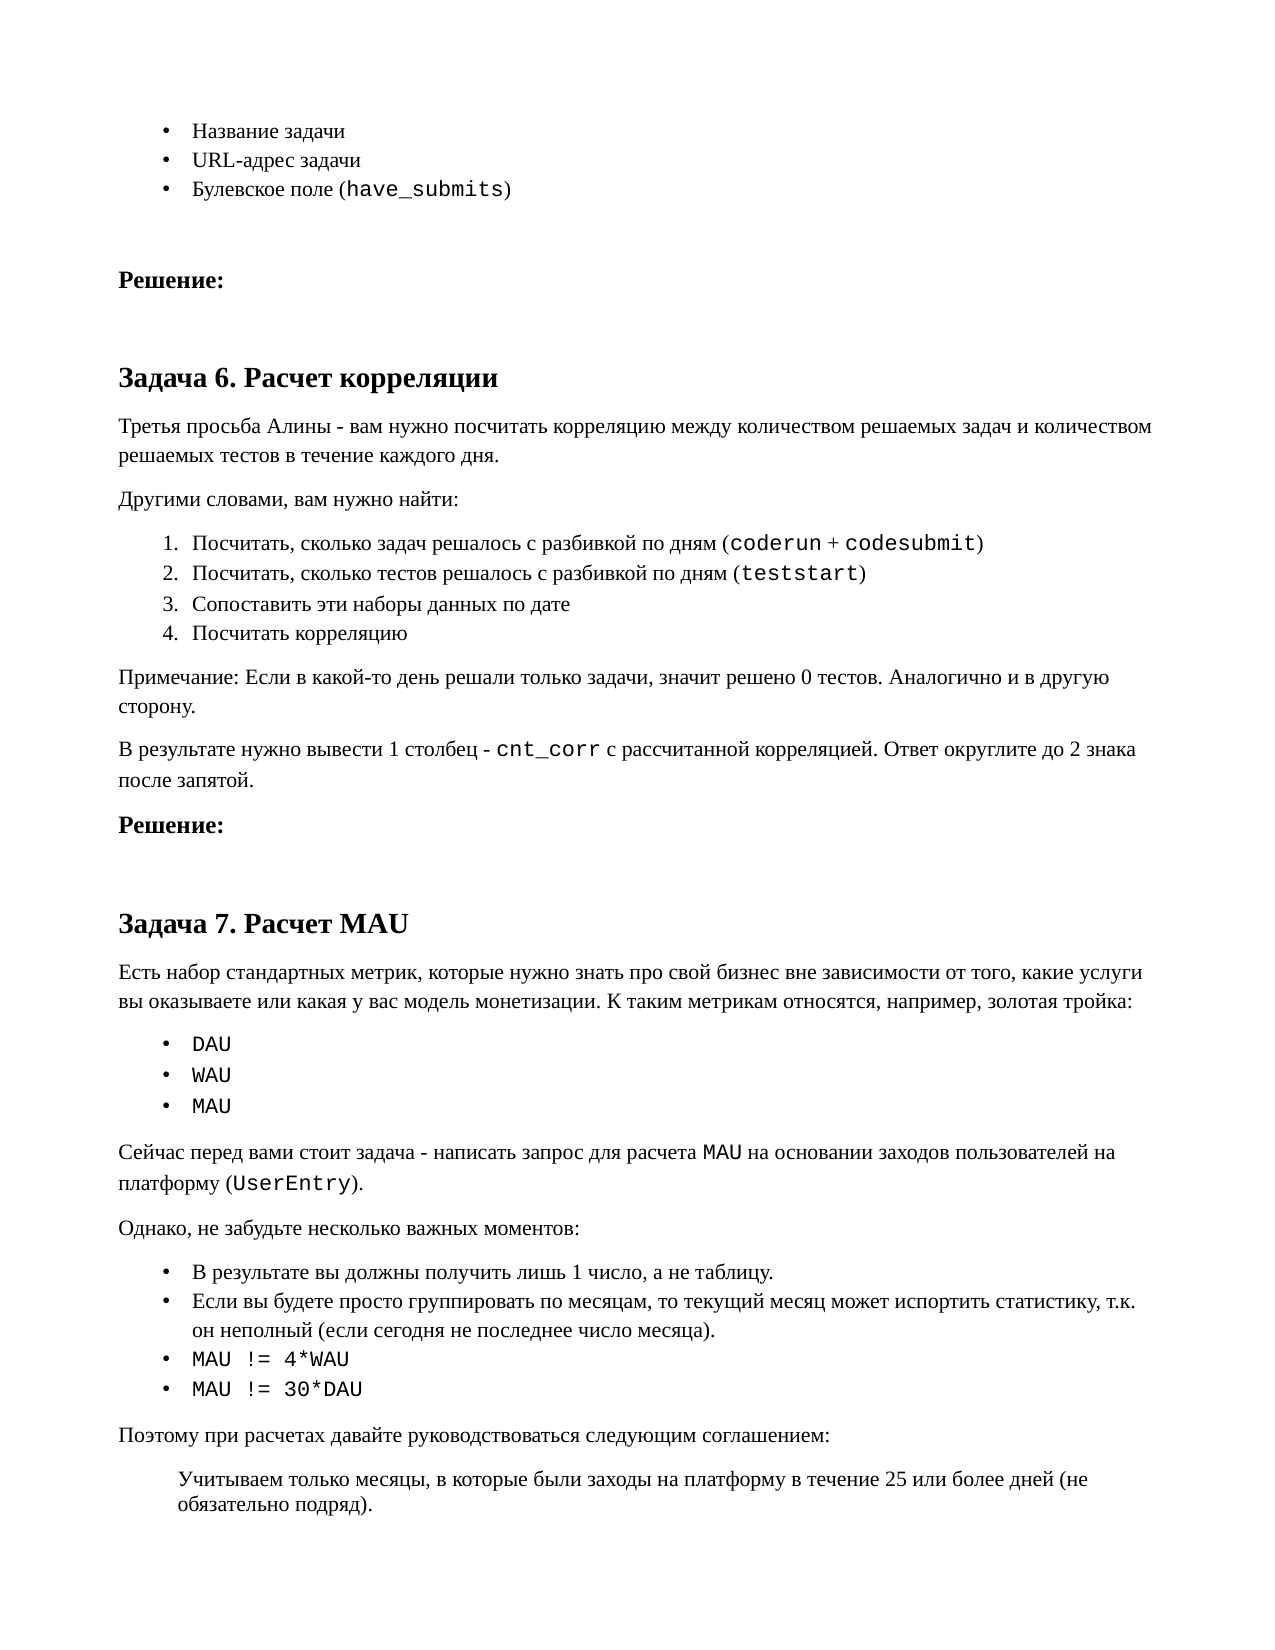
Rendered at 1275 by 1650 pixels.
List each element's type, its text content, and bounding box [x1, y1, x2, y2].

text Примечание: Если в какой-то день решали только задачи, значит решено 0 тестов. Аналогично и в другую сторону. [118, 664, 1157, 718]
list MAU != 4*WAU [162, 1346, 1157, 1372]
text Однако, не забудьте несколько важных моментов: [118, 1215, 1157, 1240]
list URL-адрес задачи [162, 147, 1157, 172]
list MAU [162, 1093, 1157, 1120]
list WAU [162, 1062, 1157, 1089]
list DAU [162, 1031, 1157, 1058]
list Сопоставить эти наборы данных по дате [162, 591, 1157, 617]
text Задача 7. Расчет MAU [118, 906, 1157, 939]
list В результате вы должны получить лишь 1 число, а не таблицу. [162, 1259, 1157, 1284]
list Название задачи [162, 118, 1157, 143]
list Если вы будете просто группировать по месяцам, то текущий месяц может испортить статистику, т.к. он неполный (если сегодня не последнее число месяца). [162, 1288, 1157, 1342]
text Поэтому при расчетах давайте руководствоваться следующим соглашением: [118, 1422, 1157, 1447]
text Решение: [118, 811, 1157, 839]
text Задача 6. Расчет корреляции [118, 360, 1157, 394]
text Третья просьба Алины - вам нужно посчитать корреляцию между количеством решаемых задач и количеством решаемых тестов в течение каждого дня. [118, 413, 1157, 468]
list Посчитать, сколько задач решалось с разбивкой по дням (coderun + codesubmit) [162, 529, 1157, 556]
text В результате нужно вывести 1 столбец - cnt_corr с рассчитанной корреляцией. Ответ округлите до 2 знака после запятой. [118, 736, 1157, 792]
list MAU != 30*DAU [162, 1376, 1157, 1403]
text Сейчас перед вами стоит задача - написать запрос для расчета MAU на основании заходов пользователей на платформу (UserEntry). [118, 1139, 1157, 1197]
list Посчитать, сколько тестов решалось с разбивкой по дням (teststart) [162, 560, 1157, 587]
list Булевское поле (have_submits) [162, 176, 1157, 203]
text Учитываем только месяцы, в которые были заходы на платформу в течение 25 или более дней (не обязательно подряд). [177, 1466, 1098, 1516]
text Решение: [118, 265, 1157, 294]
text Есть набор стандартных метрик, которые нужно знать про свой бизнес вне зависимости от того, какие услуги вы оказываете или какая у вас модель монетизации. К таким метрикам относятся, например, золотая тройка: [118, 959, 1157, 1013]
text Другими словами, вам нужно найти: [118, 486, 1157, 511]
list Посчитать корреляцию [162, 620, 1157, 646]
